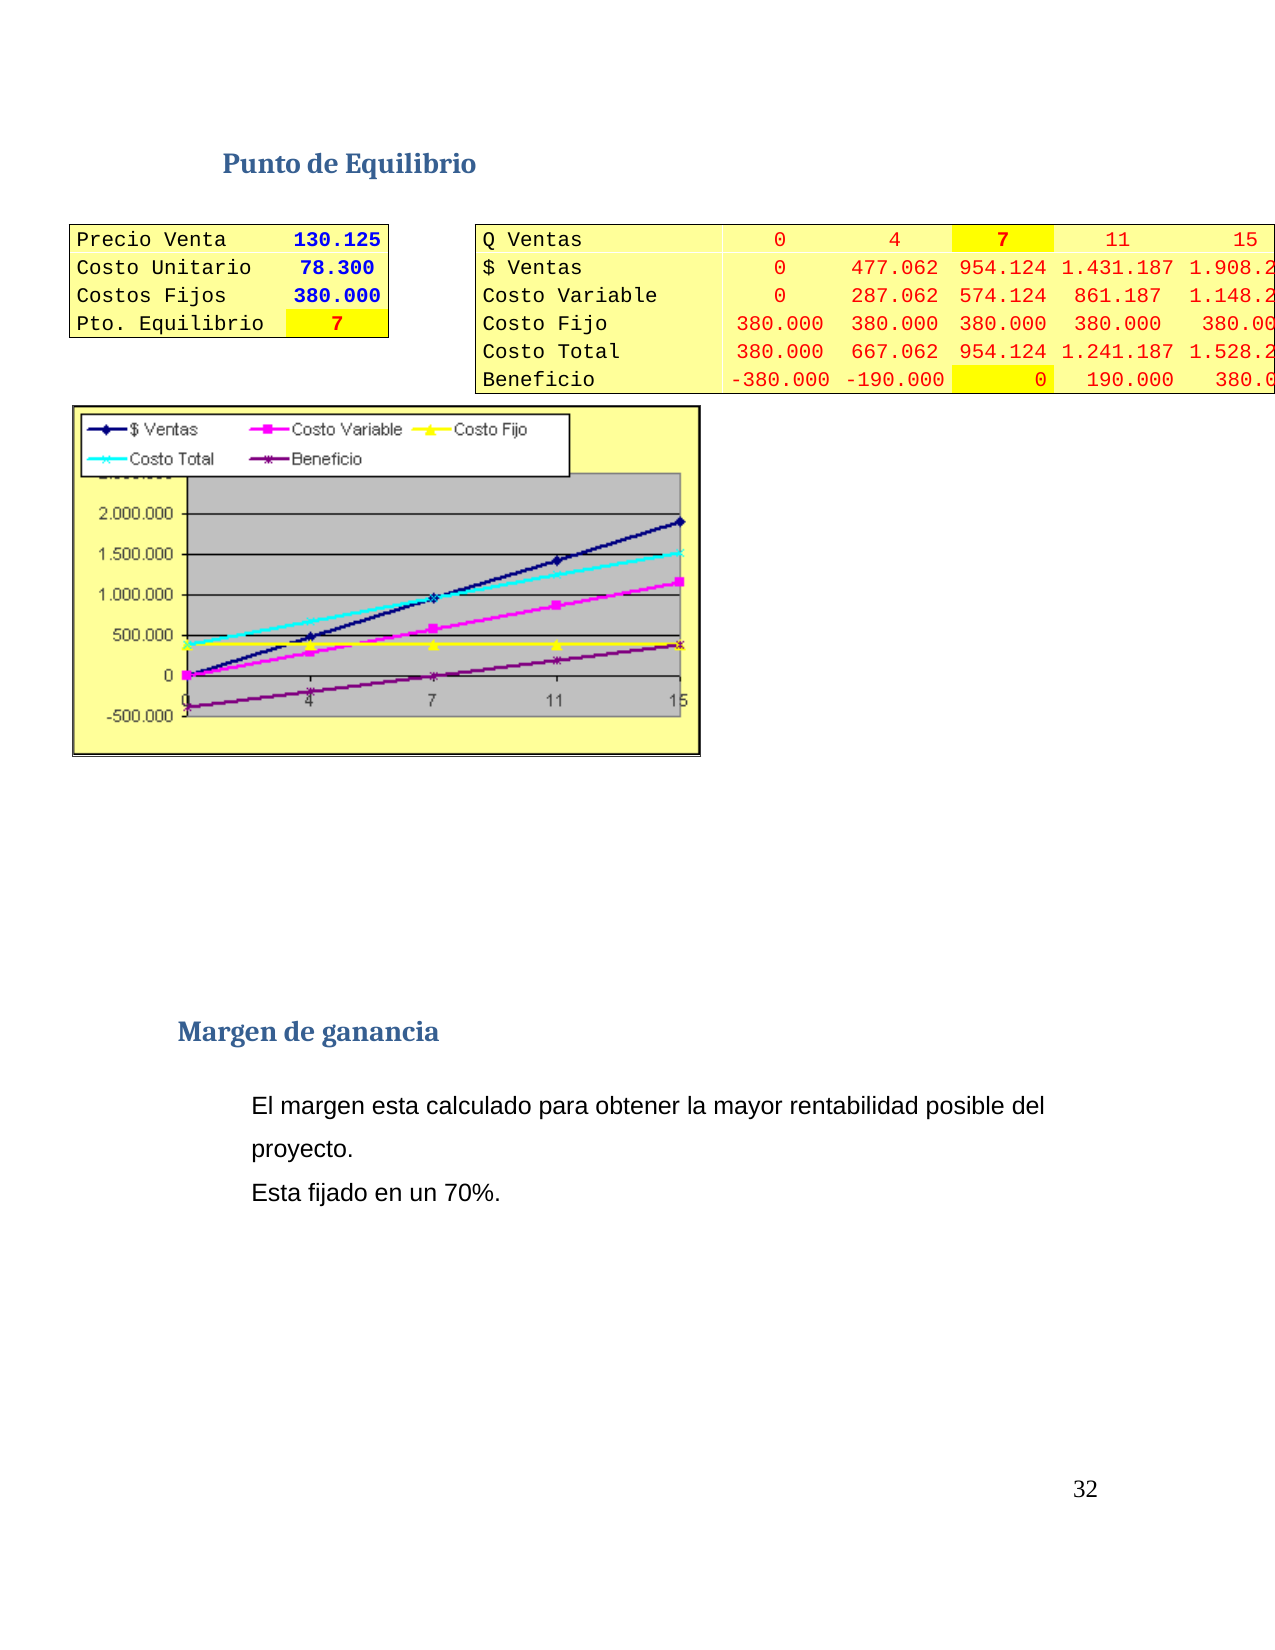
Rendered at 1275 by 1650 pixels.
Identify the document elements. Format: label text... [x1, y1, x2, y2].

table_cell [1054, 659, 1181, 686]
table_cell [952, 739, 1054, 766]
table_cell [701, 686, 722, 712]
table_header 7 [952, 225, 1054, 252]
table_cell [1054, 686, 1181, 712]
table_header 15 [1181, 225, 1274, 252]
table_cell 380.000 [952, 309, 1054, 337]
table_cell [837, 553, 952, 580]
subtitle Punto de Equilibrio [177, 148, 1098, 181]
table_cell [1054, 606, 1181, 633]
table_cell [837, 527, 952, 553]
table_cell 380.000 [286, 281, 388, 309]
table_cell [837, 474, 952, 500]
table_cell [446, 253, 475, 281]
table_cell 954.124 [952, 337, 1054, 365]
table_cell [701, 500, 722, 527]
table_cell 1.241.187 [1054, 337, 1181, 365]
table_cell [723, 633, 837, 659]
table_cell 78.300 [286, 253, 388, 281]
table_cell [286, 757, 388, 766]
table_cell 954.124 [952, 253, 1054, 281]
table_cell 0 [723, 281, 837, 309]
table_cell 380.000 [1054, 309, 1181, 337]
picture [73, 406, 700, 755]
table_cell [1054, 447, 1181, 473]
table_cell [723, 527, 837, 553]
table_cell [952, 500, 1054, 527]
table_cell [701, 580, 722, 606]
table_cell [69, 393, 286, 447]
table_cell 861.187 [1054, 281, 1181, 309]
table_cell [837, 739, 952, 766]
table_cell 380.000 [723, 337, 837, 365]
table_header Q Ventas [476, 225, 722, 252]
table_cell [388, 337, 446, 365]
table_cell [952, 606, 1054, 633]
text Esta fijado en un 70%. [251, 1178, 1098, 1206]
table_cell [952, 659, 1054, 686]
table_cell [723, 606, 837, 633]
table_cell 380.000 [723, 309, 837, 337]
table_cell 0 [723, 253, 837, 281]
table_cell 287.062 [837, 281, 952, 309]
table_cell $ Ventas [476, 253, 722, 281]
table_cell 1.528.249 [1181, 337, 1274, 365]
table_cell [69, 338, 286, 365]
table_cell Costo Total [476, 337, 722, 365]
table_header Precio Venta [70, 225, 286, 252]
table_cell [701, 659, 722, 686]
table_cell [837, 580, 952, 606]
table_cell [701, 527, 722, 553]
table_cell [701, 606, 722, 633]
table_cell Costo Fijo [476, 309, 722, 337]
table_cell [1181, 686, 1275, 712]
table_cell [69, 766, 286, 792]
table_cell [388, 766, 446, 792]
table_cell [475, 739, 722, 766]
table_header 0 [723, 225, 837, 252]
table_cell [1181, 580, 1275, 606]
table_cell [1054, 766, 1181, 792]
table_cell [446, 281, 475, 309]
table_cell [286, 365, 388, 393]
table_cell [446, 766, 475, 792]
table_header [389, 224, 446, 252]
table_cell [69, 739, 286, 766]
table_cell [1054, 633, 1181, 659]
table_cell [388, 365, 446, 393]
table_cell [723, 580, 837, 606]
table_cell -380.000 [723, 365, 837, 393]
table_cell 1.908.249 [1181, 253, 1274, 281]
table_header 130.125 [286, 225, 388, 252]
table_cell [1054, 527, 1181, 553]
table_cell [446, 393, 475, 405]
table_cell [1054, 739, 1181, 766]
table_cell [723, 474, 837, 500]
table_cell [701, 474, 722, 500]
table_header 4 [837, 225, 952, 252]
table_cell [446, 757, 475, 766]
table_cell [1054, 500, 1181, 527]
table_cell [1181, 713, 1275, 739]
table_cell [952, 766, 1054, 792]
table_cell [389, 281, 446, 309]
table_cell [1054, 713, 1181, 739]
table_cell Costos Fijos [70, 281, 286, 309]
table_cell [1181, 447, 1275, 473]
table_cell [1181, 766, 1275, 792]
table_cell [1181, 633, 1275, 659]
table_cell [952, 580, 1054, 606]
table_cell [723, 739, 837, 766]
table_cell Costo Unitario [70, 253, 286, 281]
table_cell [952, 553, 1054, 580]
table_cell 1.148.249 [1181, 281, 1274, 309]
table_cell [952, 394, 1054, 447]
table_cell [1181, 606, 1275, 633]
table_cell [388, 393, 446, 405]
table_cell 667.062 [837, 337, 952, 365]
table_cell [1181, 527, 1275, 553]
table_cell [723, 553, 837, 580]
table_cell [701, 553, 722, 580]
table_cell [389, 253, 446, 281]
table_cell 380.000 [1181, 309, 1274, 337]
table_cell [1181, 659, 1275, 686]
table_cell [837, 686, 952, 712]
table_cell [1181, 739, 1275, 766]
table_header [446, 224, 475, 252]
table_cell [475, 766, 722, 792]
table_cell 380.000 [1181, 365, 1274, 393]
table_cell [837, 500, 952, 527]
table_cell [837, 713, 952, 739]
table_cell [723, 659, 837, 686]
table_cell [837, 659, 952, 686]
table_cell [952, 474, 1054, 500]
table_cell [723, 394, 837, 447]
table_cell [1181, 394, 1275, 447]
table_cell Pto. Equilibrio [70, 309, 286, 337]
table_cell Costo Variable [476, 281, 722, 309]
table_cell [446, 365, 475, 393]
table_cell [952, 527, 1054, 553]
table_cell [952, 686, 1054, 712]
table_cell [1054, 474, 1181, 500]
table_cell [286, 766, 388, 792]
table_cell [837, 766, 952, 792]
table_cell [723, 447, 837, 473]
text El margen esta calculado para obtener la mayor rentabilidad posible del proyecto. [251, 1091, 1098, 1163]
table_cell [1054, 394, 1181, 447]
table_cell [723, 500, 837, 527]
subtitle Margen de ganancia [177, 1015, 1098, 1048]
table_cell 190.000 [1054, 365, 1181, 393]
table_cell [1054, 553, 1181, 580]
table_cell [446, 337, 475, 365]
table_cell [952, 447, 1054, 473]
table_cell [952, 713, 1054, 739]
table_cell [286, 338, 388, 365]
table_cell [475, 394, 722, 447]
table_cell -190.000 [837, 365, 952, 393]
table_cell Beneficio [476, 365, 722, 393]
table_cell [69, 365, 286, 393]
table_cell [701, 713, 722, 739]
table_cell [701, 633, 722, 659]
table_cell 0 [952, 365, 1054, 393]
table_cell 574.124 [952, 281, 1054, 309]
table_cell [1054, 580, 1181, 606]
table_cell 7 [286, 309, 388, 337]
table_cell [837, 447, 952, 473]
table_cell [837, 606, 952, 633]
table_cell [1181, 553, 1275, 580]
table_cell [723, 686, 837, 712]
table_cell [701, 447, 722, 473]
table_cell 1.431.187 [1054, 253, 1181, 281]
table_header 11 [1054, 225, 1181, 252]
table_cell [837, 394, 952, 447]
table_cell 477.062 [837, 253, 952, 281]
table_cell [388, 757, 446, 766]
table_cell [1181, 474, 1275, 500]
table_cell [837, 633, 952, 659]
table_cell [723, 713, 837, 739]
table_cell [286, 393, 388, 405]
table_cell 380.000 [837, 309, 952, 337]
table_cell [389, 309, 475, 337]
table_cell [723, 766, 837, 792]
table_cell [952, 633, 1054, 659]
table_cell [1181, 500, 1275, 527]
